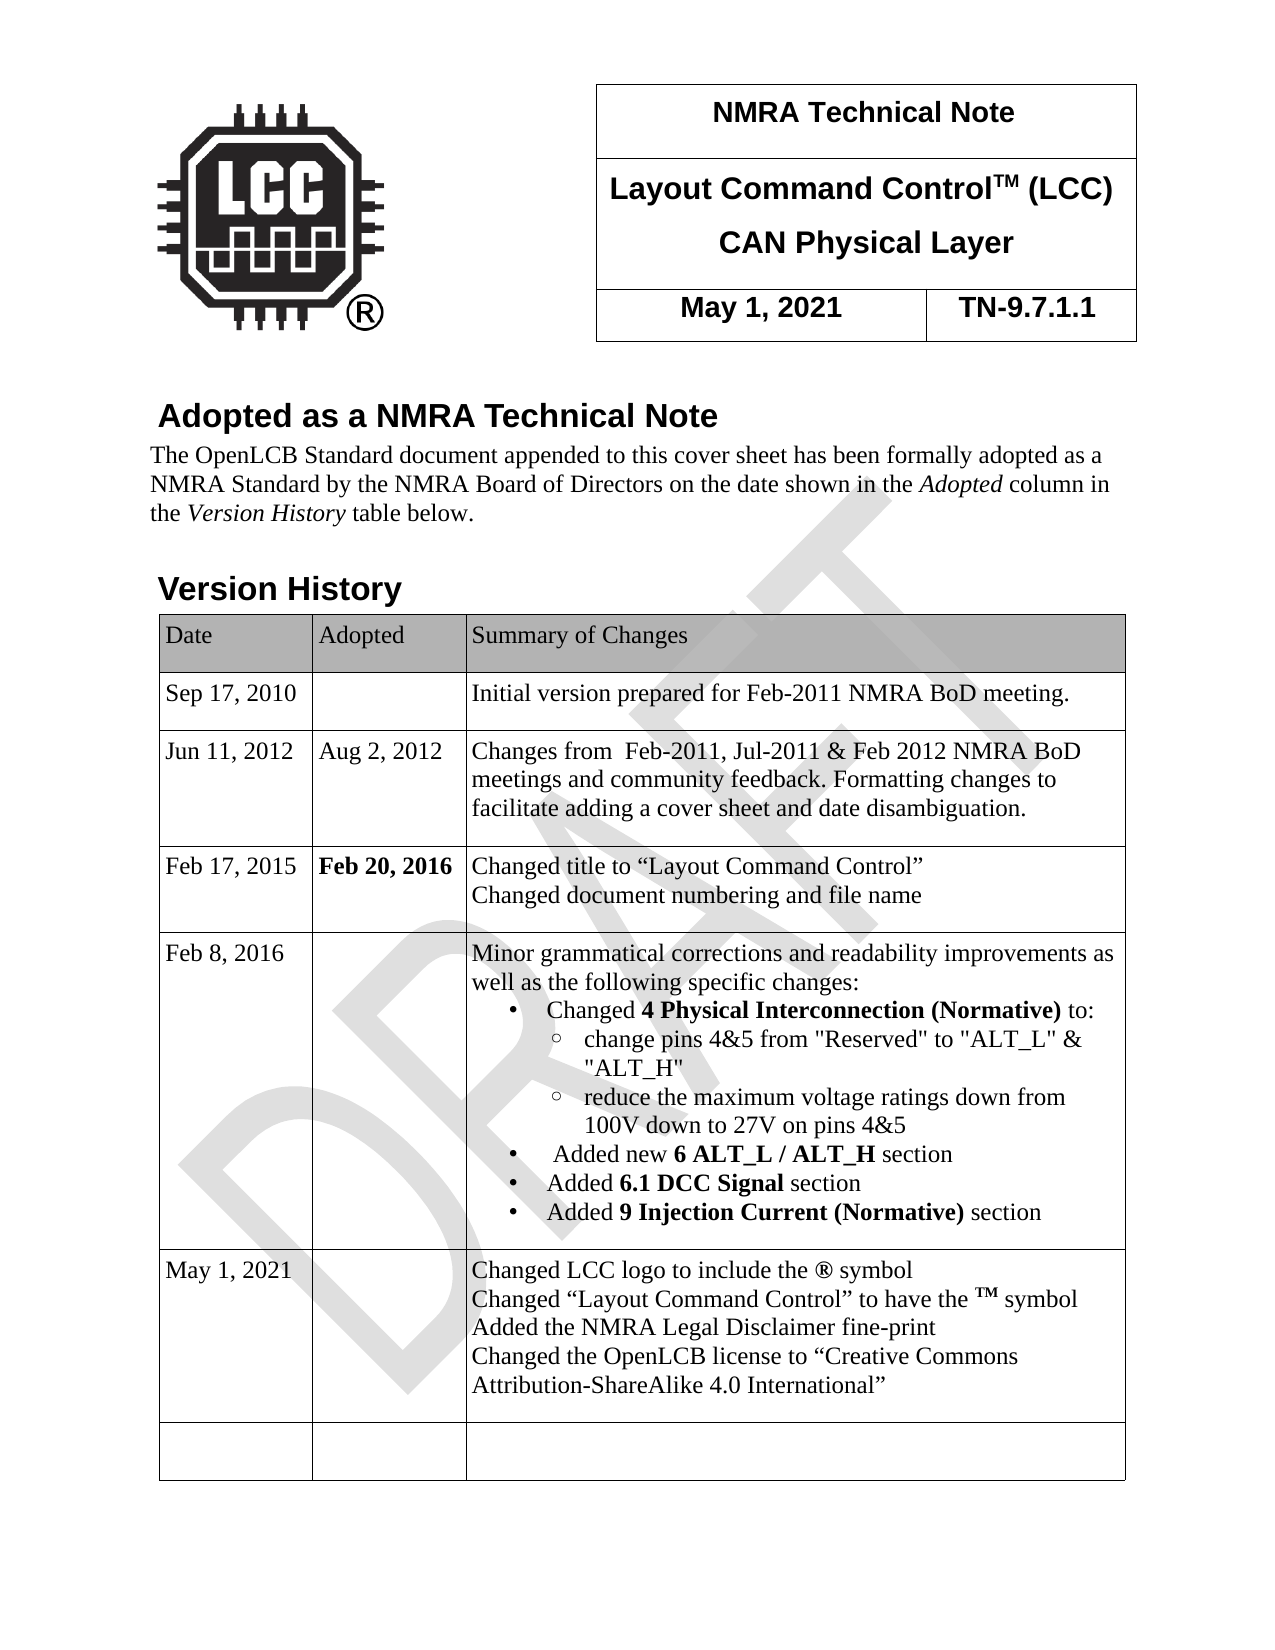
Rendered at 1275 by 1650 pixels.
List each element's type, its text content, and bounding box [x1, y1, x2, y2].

table_cell Changes from Feb-2011, Jul-2011 & Feb 2012 NMRA BoD meetings and community feedback. Formatting changes to facilitate adding a cover sheet and date disambiguation. [687, 731, 832, 804]
table_cell Changed LCC logo to include the ® symbol Changed “Layout Command Control” to have the TM symbol Added the NMRA Legal Disclaimer fine-print Changed the OpenLCB license to “Creative Commons Attribution-ShareAlike 4.0 International” [467, 1250, 1125, 1422]
table_cell Initial version prepared for Feb-2011 NMRA BoD meeting. [965, 673, 1125, 730]
table_cell Changes from Feb-2011, Jul-2011 & Feb 2012 NMRA BoD meetings and community feedback. Formatting changes to facilitate adding a cover sheet and date disambiguation. [467, 731, 759, 846]
table_header [907, 615, 1125, 672]
table_header Summary of Changes [467, 615, 726, 672]
table_cell Initial version prepared for Feb-2011 NMRA BoD meeting. [467, 673, 668, 730]
table_cell Feb 20, 2016 [313, 847, 466, 932]
table_header [723, 615, 921, 672]
table_cell Jun 11, 2012 [160, 731, 312, 846]
table_cell Feb 17, 2015 [160, 847, 312, 932]
table_cell [313, 1423, 466, 1480]
table_cell [313, 1302, 466, 1422]
table_cell [313, 933, 466, 1212]
table_cell [313, 1250, 452, 1349]
table_cell Initial version prepared for Feb-2011 NMRA BoD meeting. [675, 673, 979, 730]
picture [138, 85, 405, 347]
table_cell [378, 954, 466, 1100]
table_cell Changed title to “Layout Command Control” Changed document numbering and file name [467, 847, 597, 932]
table_header Adopted [313, 615, 466, 672]
table_cell [313, 1121, 448, 1249]
table_cell Changed title to “Layout Command Control” Changed document numbering and file name [803, 847, 1125, 932]
table_cell Aug 2, 2012 [313, 731, 466, 846]
subtitle [861, 569, 1125, 608]
table_cell Changes from Feb-2011, Jul-2011 & Feb 2012 NMRA BoD meetings and community feedback. Formatting changes to facilitate adding a cover sheet and date disambiguation. [787, 731, 1125, 846]
subtitle [787, 573, 857, 608]
table_cell Feb 8, 2016 [160, 933, 312, 1249]
subtitle Adopted as a NMRA Technical Note [112, 396, 1125, 434]
table_cell [467, 1423, 1125, 1480]
text The OpenLCB Standard document appended to this cover sheet has been formally adopted as a NMRA Standard by the NMRA Board of Directors on the date shown in the Adopted column in the Version History table below. [150, 440, 1125, 527]
table_cell Minor grammatical corrections and readability improvements as well as the following specific changes: Changed 4 Physical Interconnection (Normative) to: change pins 4&5 from "Reserved" to "ALT_L" & "ALT_H" reduce the maximum voltage ratings down from 100V down to 27V on pins 4&5 Added new 6 ALT_L / ALT_H section Added 6.1 DCC Signal section Added 9 Injection Current (Normative) section [467, 933, 1125, 1249]
table_header Date [160, 615, 312, 672]
table_cell Sep 17, 2010 [160, 673, 312, 730]
table_cell [160, 1423, 312, 1480]
subtitle Version History [112, 569, 772, 608]
table_cell [313, 673, 466, 730]
table_cell May 1, 2021 [160, 1250, 312, 1422]
table_cell Changed title to “Layout Command Control” Changed document numbering and file name [649, 847, 845, 932]
table_cell Changed title to “Layout Command Control” Changed document numbering and file name [578, 847, 705, 932]
